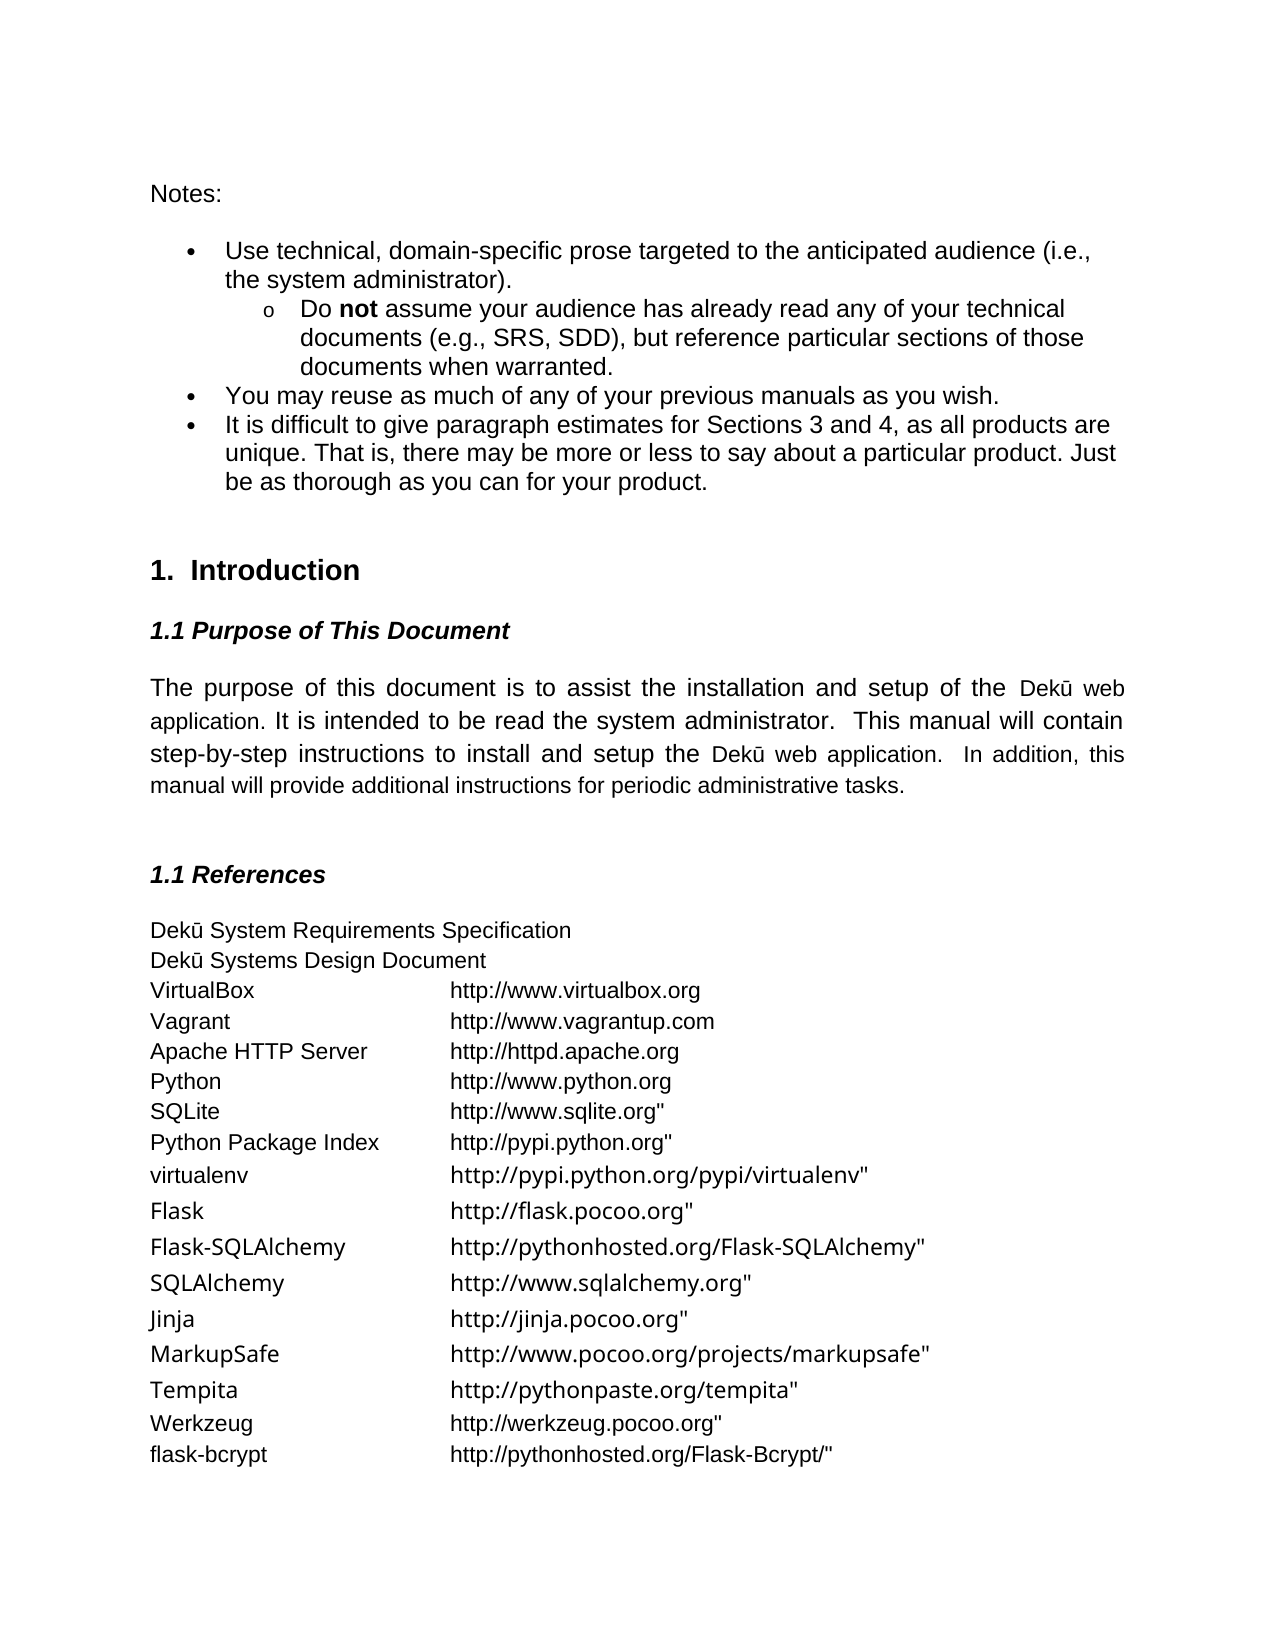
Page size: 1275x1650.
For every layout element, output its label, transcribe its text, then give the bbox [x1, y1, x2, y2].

text 1.1 References [150, 859, 1125, 888]
subtitle 1. Introduction [150, 553, 1125, 587]
text Dekū System Requirements Specification [150, 917, 1125, 943]
text Dekū Systems Design Document [150, 947, 1125, 974]
text The purpose of this document is to assist the installation and setup of the Dekū web application. It is intended to be read the system administrator. This manual will contain step-by-step instructions to install and setup the Dekū web application. In addition, this manual will provide additional instructions for periodic administrative tasks. [150, 673, 1125, 798]
text virtualenv http://pypi.python.org/pypi/virtualenv" [150, 1159, 1125, 1190]
text MarkupSafe http://www.pocoo.org/projects/markupsafe" [150, 1338, 1125, 1370]
list You may reuse as much of any of your previous manuals as you wish. [187, 381, 1125, 410]
list Use technical, domain-specific prose targeted to the anticipated audience (i.e., the system administrator). [187, 236, 1125, 294]
list Do not assume your audience has already read any of your technical documents (e.g., SRS, SDD), but reference particular sections of those documents when warranted. [262, 294, 1125, 381]
text Notes: [150, 179, 1125, 207]
text flask-bcrypt http://pythonhosted.org/Flask-Bcrypt/" [150, 1441, 1125, 1467]
list It is difficult to give paragraph estimates for Sections 3 and 4, as all products are unique. That is, there may be more or less to say about a particular product. Just be as thorough as you can for your product. [187, 410, 1125, 496]
text VirtualBox http://www.virtualbox.org [150, 977, 1125, 1004]
text SQLite http://www.sqlite.org" [150, 1098, 1125, 1125]
text Apache HTTP Server http://httpd.apache.org [150, 1038, 1125, 1064]
text Flask-SQLAlchemy http://pythonhosted.org/Flask-SQLAlchemy" [150, 1231, 1125, 1262]
text Flask http://flask.pocoo.org" [150, 1195, 1125, 1226]
text Python Package Index http://pypi.python.org" [150, 1128, 1125, 1155]
text Werkzeug http://werkzeug.pocoo.org" [150, 1410, 1125, 1437]
text 1.1 Purpose of This Document [150, 616, 1125, 644]
text Python http://www.python.org [150, 1068, 1125, 1094]
text Jinja http://jinja.pocoo.org" [150, 1302, 1125, 1334]
text SQLAlchemy http://www.sqlalchemy.org" [150, 1267, 1125, 1298]
text Vagrant http://www.vagrantup.com [150, 1008, 1125, 1034]
text Tempita http://pythonpaste.org/tempita" [150, 1374, 1125, 1406]
